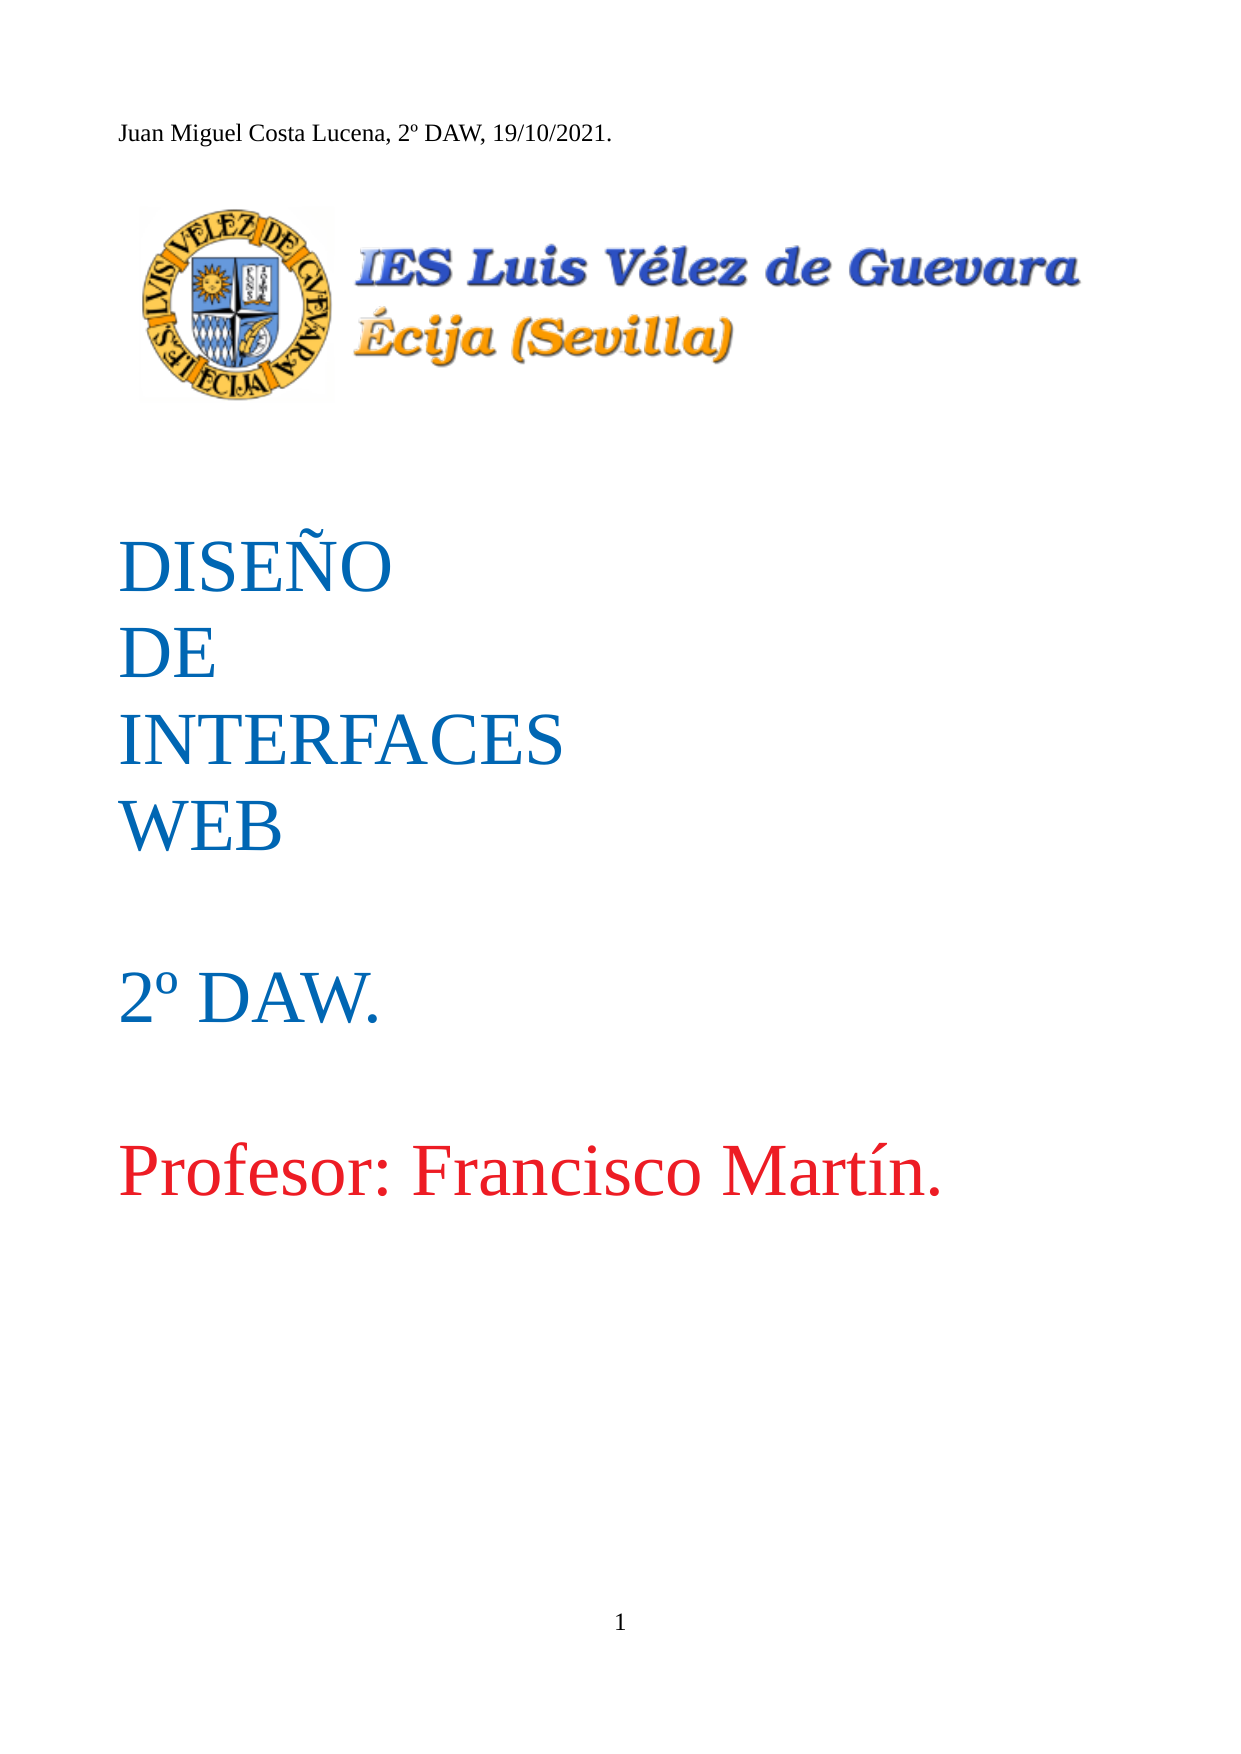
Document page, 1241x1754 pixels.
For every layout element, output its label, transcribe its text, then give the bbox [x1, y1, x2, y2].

text DISEÑO [118, 521, 1122, 608]
text 2º DAW. [118, 953, 1122, 1039]
text DE [118, 608, 1122, 694]
text Profesor: Francisco Martín. [118, 1125, 1122, 1211]
picture [128, 205, 1112, 407]
text WEB [118, 780, 1122, 866]
text INTERFACES [118, 694, 1122, 780]
